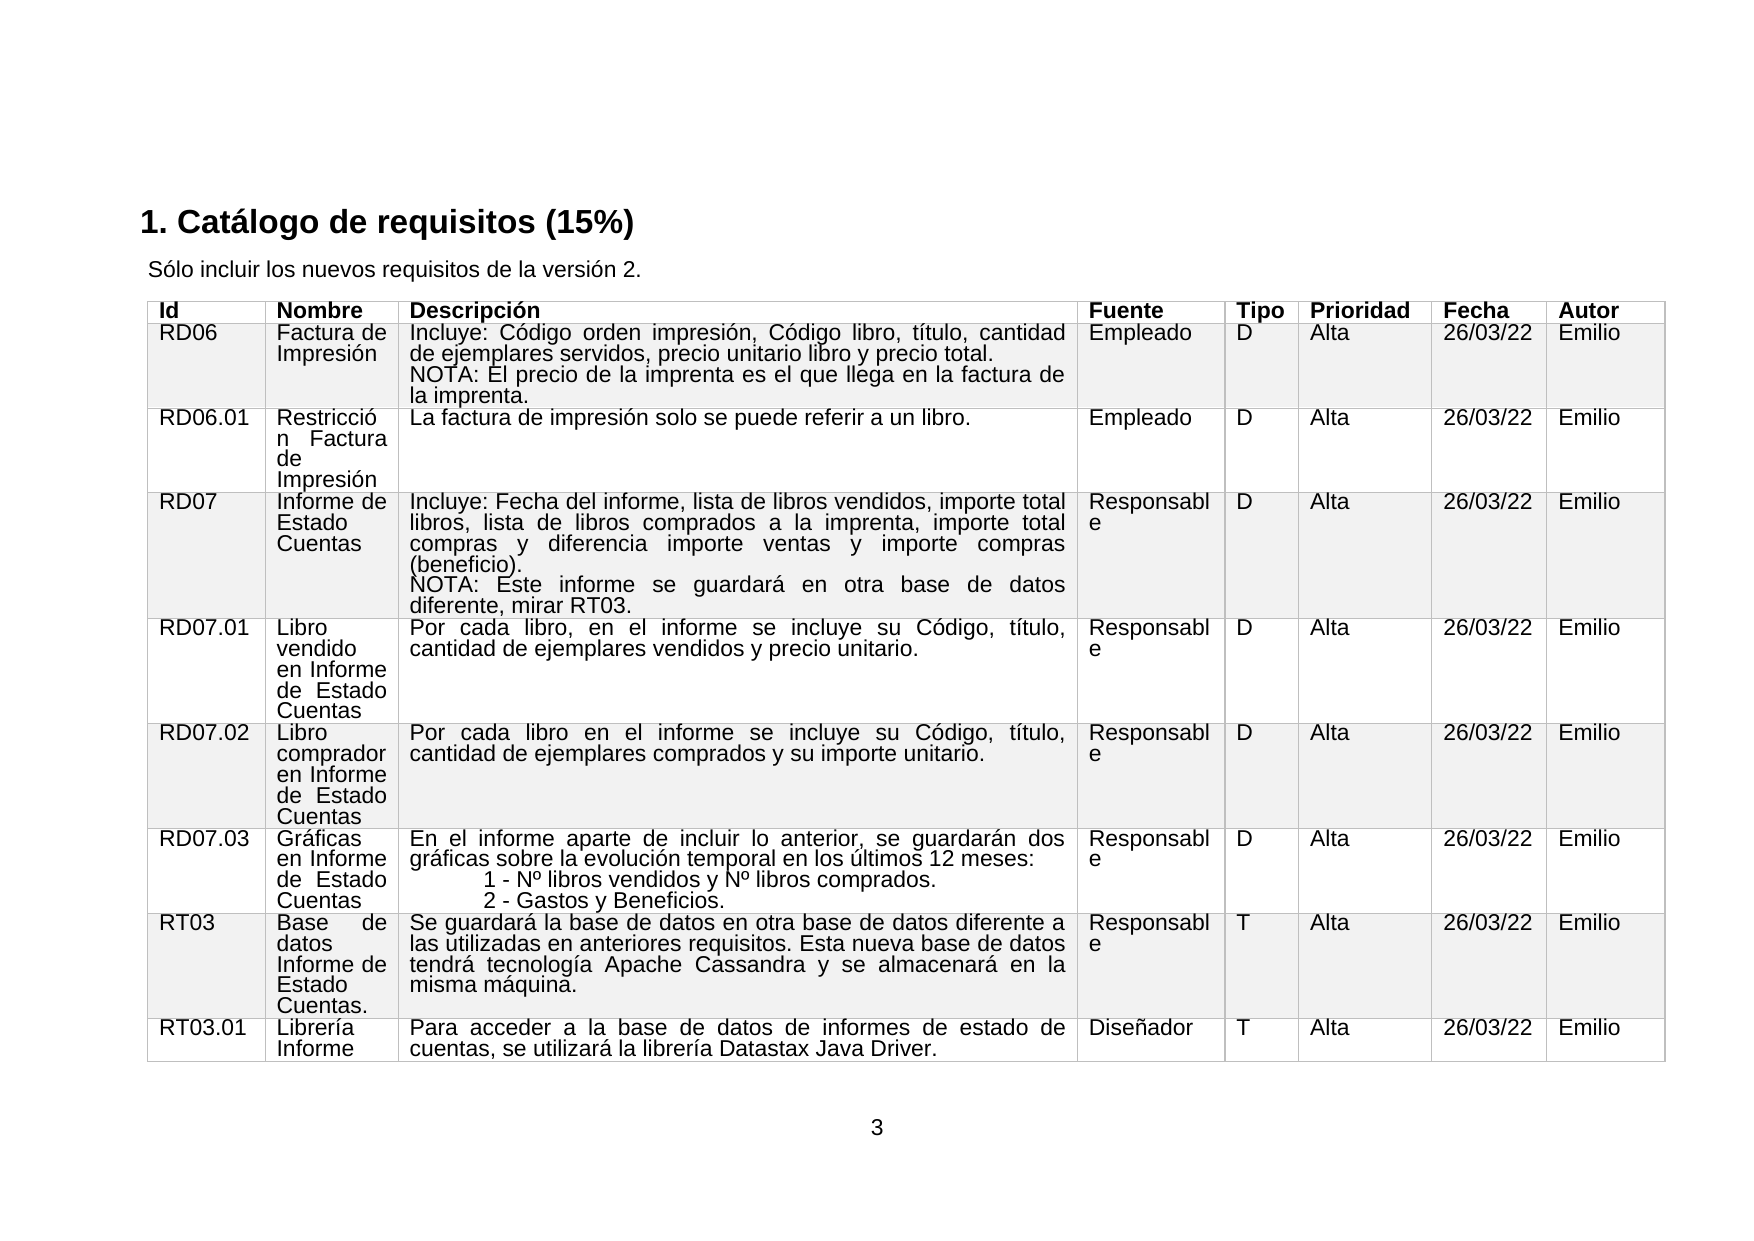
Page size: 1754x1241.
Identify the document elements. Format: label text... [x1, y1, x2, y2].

table_cell Por cada libro, en el informe se incluye su Código, título, cantidad de ejemplares vendidos y precio unitario. [399, 619, 1077, 723]
table_header Fuente [1078, 302, 1224, 323]
table_cell D [1226, 324, 1298, 407]
table_cell 26/03/22 [1432, 724, 1546, 828]
table_cell 26/03/22 [1432, 829, 1546, 913]
table_cell 26/03/22 [1432, 324, 1546, 407]
table_cell T [1226, 914, 1298, 1018]
table_cell En el informe aparte de incluir lo anterior, se guardarán dos gráficas sobre la evolución temporal en los últimos 12 meses: 1 - Nº libros vendidos y Nº libros comprados. 2 - Gastos y Beneficios. [399, 829, 1077, 913]
table_cell RD07.02 [148, 724, 265, 828]
table_cell Alta [1299, 724, 1431, 828]
table_cell D [1226, 724, 1298, 828]
table_cell Restricción Factura de Impresión [266, 409, 398, 492]
table_cell Alta [1299, 409, 1431, 492]
table_cell 26/03/22 [1432, 914, 1546, 1018]
table_cell Emilio [1547, 324, 1664, 407]
table_cell 26/03/22 [1432, 619, 1546, 723]
table_cell D [1226, 619, 1298, 723]
table_cell Emilio [1547, 1019, 1664, 1061]
table_cell RT03 [148, 914, 265, 1018]
table_cell RD07 [148, 493, 265, 618]
table_cell Emilio [1547, 724, 1664, 828]
table_header Id [148, 302, 265, 323]
table_cell Responsable [1078, 829, 1224, 913]
table_cell RD07.03 [148, 829, 265, 913]
table_cell Emilio [1547, 914, 1664, 1018]
table_cell Alta [1299, 493, 1431, 618]
table_cell Por cada libro en el informe se incluye su Código, título, cantidad de ejemplares comprados y su importe unitario. [399, 724, 1077, 828]
table_cell RD07.01 [148, 619, 265, 723]
table_header Tipo [1226, 302, 1298, 323]
table_cell RT03.01 [148, 1019, 265, 1061]
table_cell Informe de Estado Cuentas [266, 493, 398, 618]
table_header Autor [1547, 302, 1664, 323]
table_cell Alta [1299, 324, 1431, 407]
table_cell Libro vendido en Informe de Estado Cuentas [266, 619, 398, 723]
subtitle 1. Catálogo de requisitos (15%) [140, 202, 1606, 241]
table_header Descripción [399, 302, 1077, 323]
table_cell La factura de impresión solo se puede referir a un libro. [399, 409, 1077, 492]
table_cell Gráficas en Informe de Estado Cuentas [266, 829, 398, 913]
table_header Prioridad [1299, 302, 1431, 323]
table_cell Alta [1299, 914, 1431, 1018]
table_cell Factura de Impresión [266, 324, 398, 407]
table_cell Alta [1299, 829, 1431, 913]
table_cell Se guardará la base de datos en otra base de datos diferente a las utilizadas en anteriores requisitos. Esta nueva base de datos tendrá tecnología Apache Cassandra y se almacenará en la misma máquina. [399, 914, 1077, 1018]
table_cell Responsable [1078, 914, 1224, 1018]
table_cell Responsable [1078, 493, 1224, 618]
table_cell Emilio [1547, 619, 1664, 723]
table_cell Emilio [1547, 409, 1664, 492]
table_cell Incluye: Fecha del informe, lista de libros vendidos, importe total libros, lista de libros comprados a la imprenta, importe total compras y diferencia importe ventas y importe compras (beneficio). NOTA: Este informe se guardará en otra base de datos diferente, mirar RT03. [399, 493, 1077, 618]
text Sólo incluir los nuevos requisitos de la versión 2. [148, 256, 1606, 282]
table_cell Alta [1299, 1019, 1431, 1061]
table_cell Base de datos Informe de Estado Cuentas. [266, 914, 398, 1018]
table_cell Incluye: Código orden impresión, Código libro, título, cantidad de ejemplares servidos, precio unitario libro y precio total. NOTA: El precio de la imprenta es el que llega en la factura de la imprenta. [399, 324, 1077, 407]
table_cell Responsable [1078, 724, 1224, 828]
table_cell 26/03/22 [1432, 1019, 1546, 1061]
table_cell 26/03/22 [1432, 409, 1546, 492]
table_header Nombre [266, 302, 398, 323]
table_cell Emilio [1547, 493, 1664, 618]
table_cell Empleado [1078, 324, 1224, 407]
table_cell Empleado [1078, 409, 1224, 492]
table_cell D [1226, 409, 1298, 492]
table_cell Responsable [1078, 619, 1224, 723]
table_cell Libro comprador en Informe de Estado Cuentas [266, 724, 398, 828]
table_cell Diseñador [1078, 1019, 1224, 1061]
table_cell RD06.01 [148, 409, 265, 492]
table_cell T [1226, 1019, 1298, 1061]
table_cell D [1226, 493, 1298, 618]
table_cell Alta [1299, 619, 1431, 723]
table_cell Librería Informe [266, 1019, 398, 1061]
table_cell 26/03/22 [1432, 493, 1546, 618]
table_cell Para acceder a la base de datos de informes de estado de cuentas, se utilizará la librería Datastax Java Driver. [399, 1019, 1077, 1061]
table_cell RD06 [148, 324, 265, 407]
table_cell D [1226, 829, 1298, 913]
table_cell Emilio [1547, 829, 1664, 913]
table_header Fecha [1432, 302, 1546, 323]
